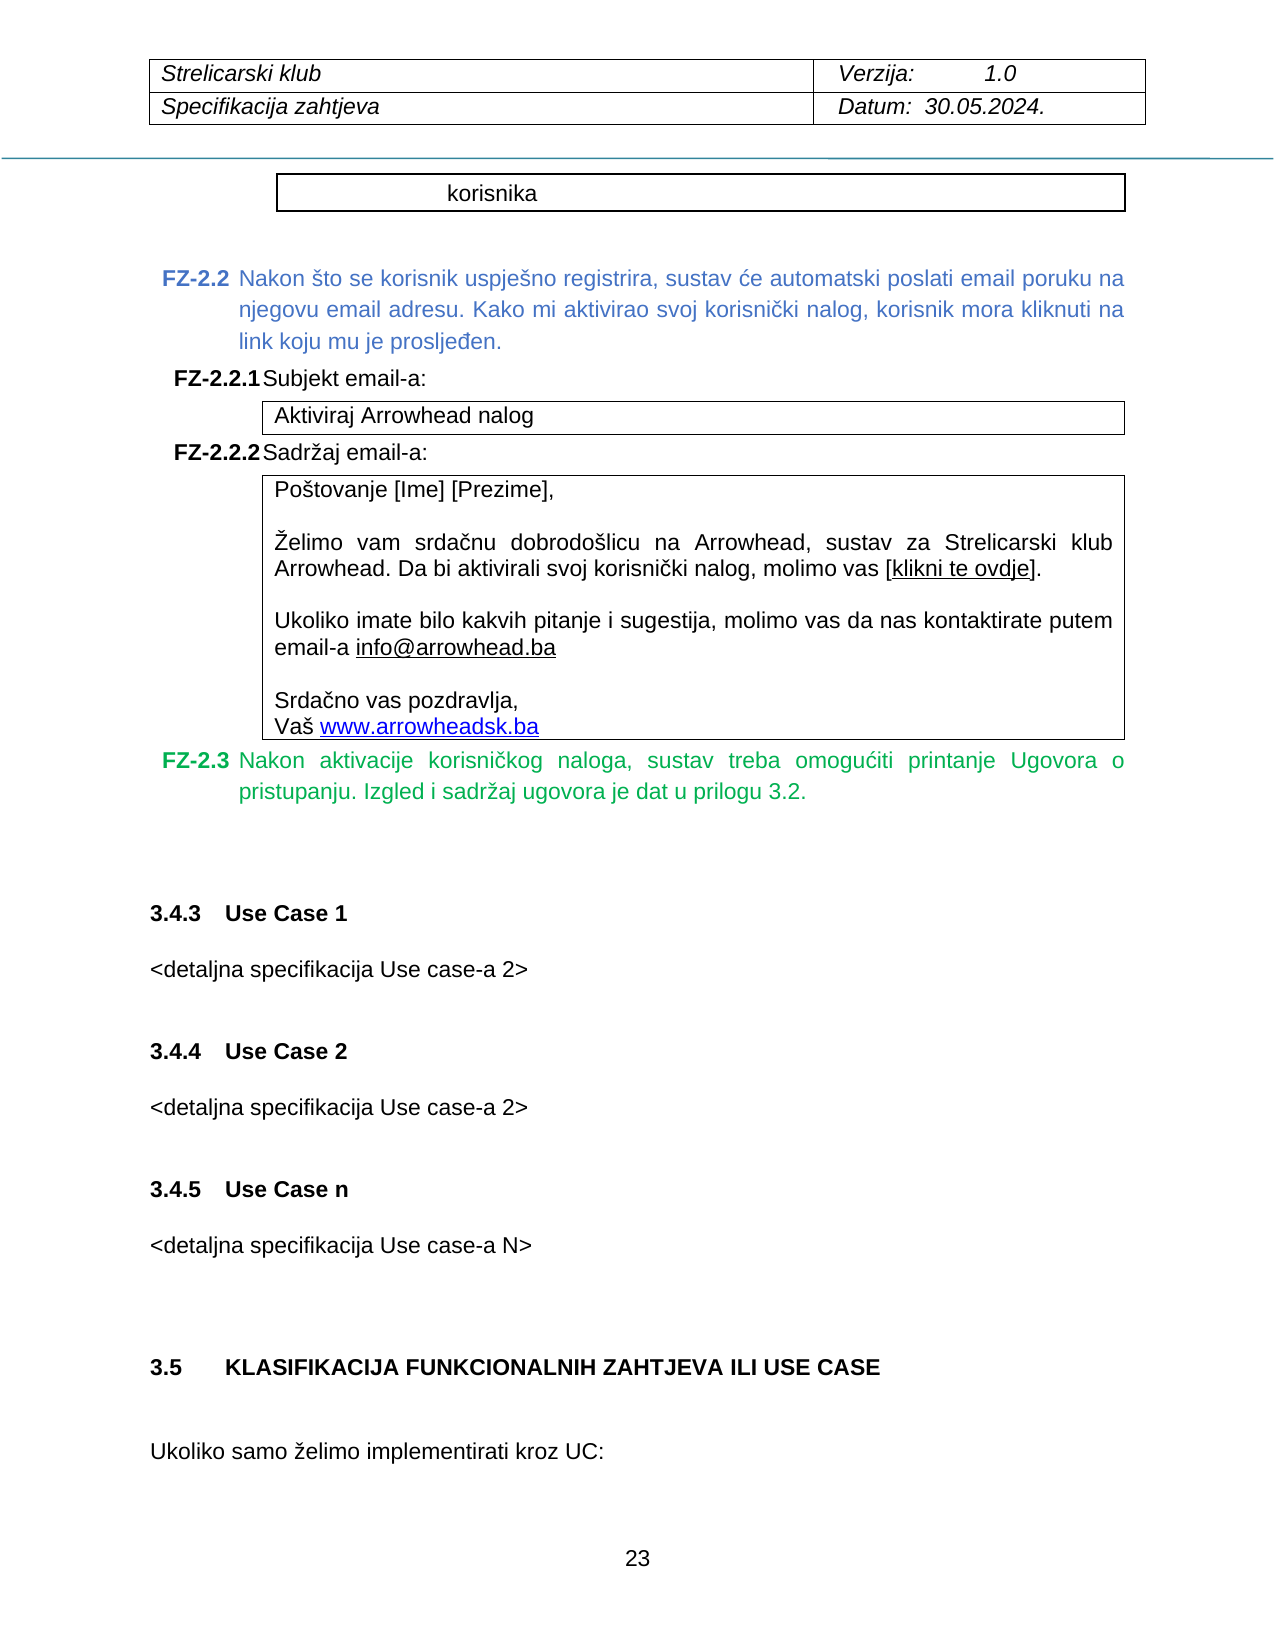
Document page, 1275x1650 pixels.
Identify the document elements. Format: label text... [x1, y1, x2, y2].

text <detaljna specifikacija Use case-a 2> [150, 956, 1125, 982]
subtitle Use Case n [150, 1176, 1125, 1202]
list Nakon što se korisnik uspješno registrira, sustav će automatski poslati email poruku na njegovu email adresu. Kako mi aktivirao svoj korisnički nalog, korisnik mora kliknuti na link koju mu je prosljeđen. [162, 264, 1125, 354]
text Ukoliko samo želimo implementirati kroz UC: [150, 1438, 1125, 1464]
subtitle Klasifikacija funkcionalnih zahtjeva ili USE CASE [150, 1354, 1125, 1380]
list Nakon aktivacije korisničkog naloga, sustav treba omogućiti printanje Ugovora o pristupanju. Izgled i sadržaj ugovora je dat u prilogu 3.2. [162, 747, 1125, 804]
text <detaljna specifikacija Use case-a N> [150, 1232, 1125, 1259]
subtitle Use Case 2 [150, 1038, 1125, 1064]
table_cell [666, 175, 858, 210]
table_cell korisnika [436, 175, 666, 210]
list Sadržaj email-a: [174, 439, 1125, 465]
list Subjekt email-a: [174, 365, 1125, 392]
table_cell [858, 175, 1124, 210]
subtitle Use Case 1 [150, 899, 1125, 926]
text <detaljna specifikacija Use case-a 2> [150, 1094, 1125, 1121]
table_cell [278, 175, 436, 210]
table_header Poštovanje [Ime] [Prezime], Želimo vam srdačnu dobrodošlicu na Arrowhead, sustav za Strelicarski klub Arrowhead. Da bi aktivirali svoj korisnički nalog, molimo vas [klikni te ovdje]. Ukoliko imate bilo kakvih pitanje i sugestija, molimo vas da nas kontaktirate putem email-a info@arrowhead.ba Srdačno vas pozdravlja, Vaš www.arrowheadsk.ba [263, 476, 1124, 739]
table_header Aktiviraj Arrowhead nalog [263, 402, 1124, 434]
